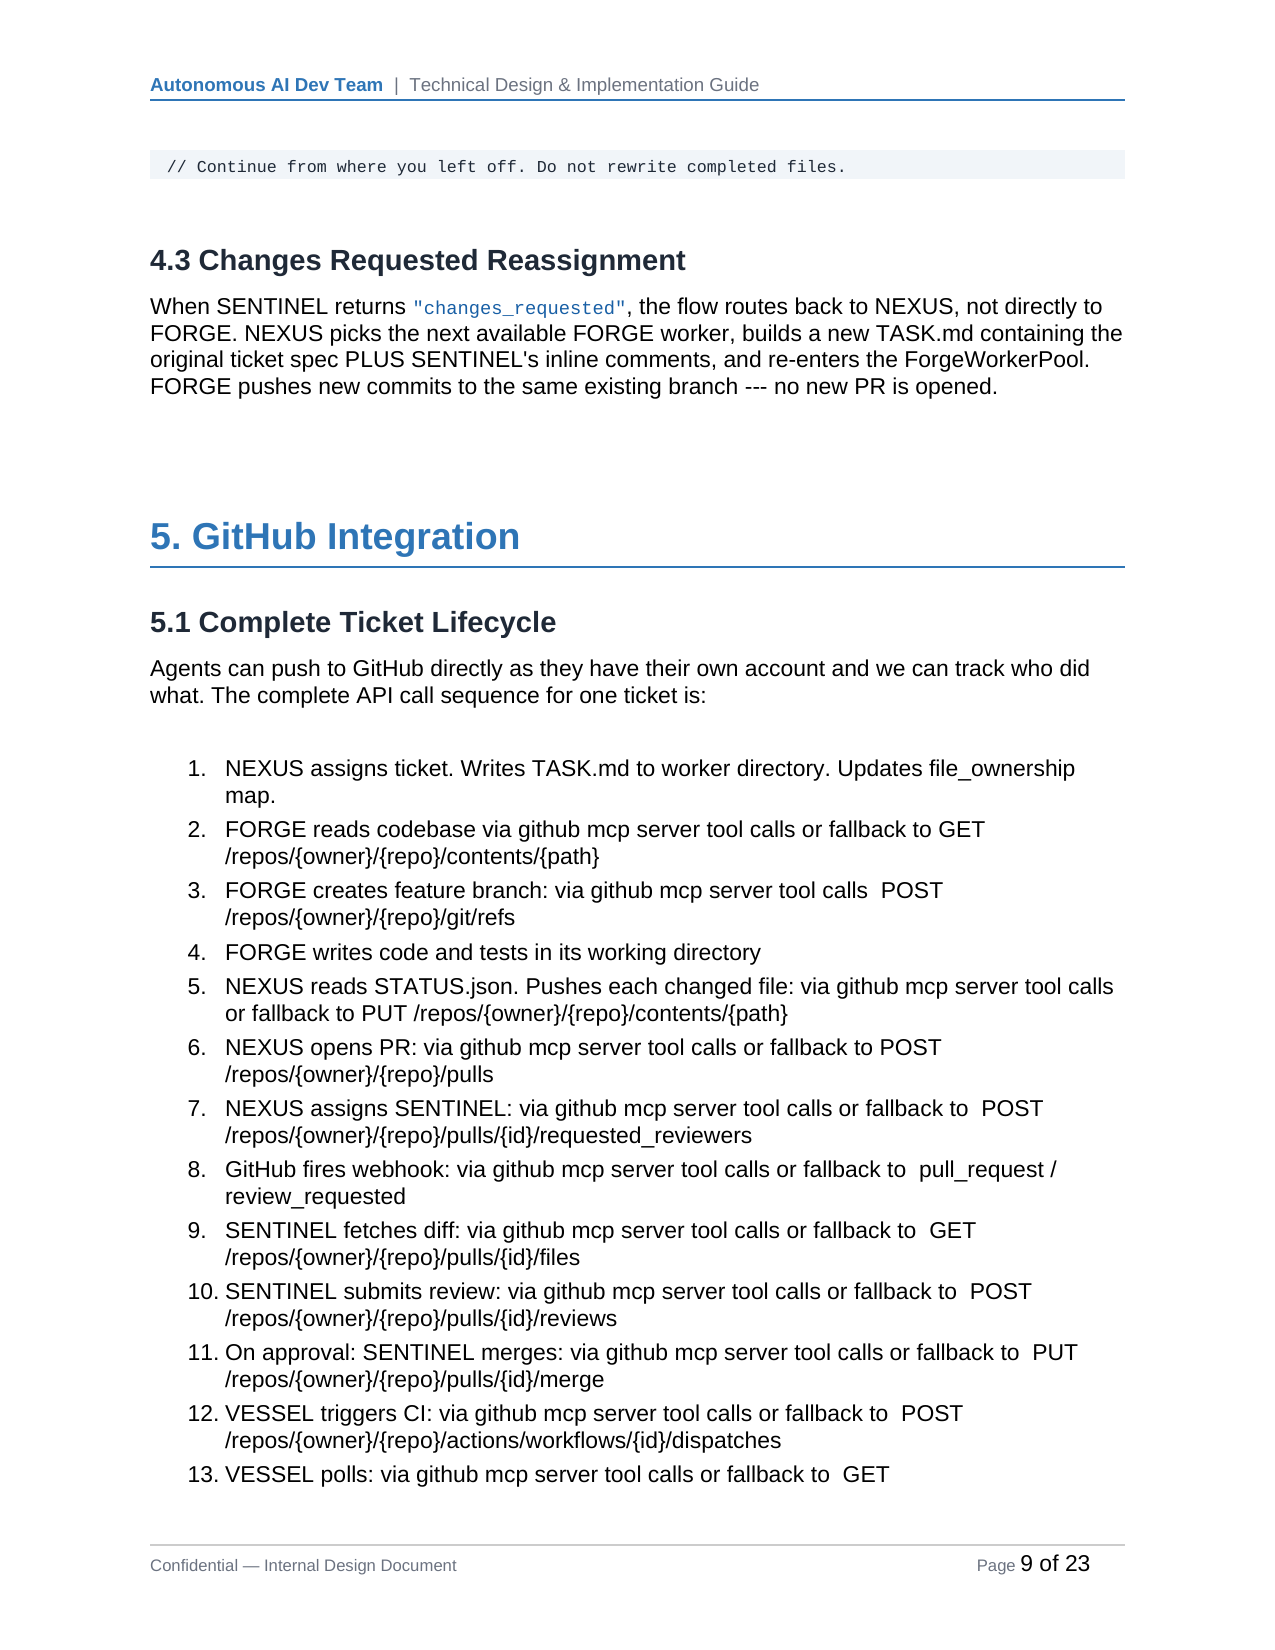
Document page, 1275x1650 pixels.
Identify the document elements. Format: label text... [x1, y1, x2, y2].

list SENTINEL fetches diff: via github mcp server tool calls or fallback to GET /repos/{owner}/{repo}/pulls/{id}/files [187, 1217, 1125, 1270]
list FORGE reads codebase via github mcp server tool calls or fallback to GET /repos/{owner}/{repo}/contents/{path} [187, 816, 1125, 869]
list VESSEL polls: via github mcp server tool calls or fallback to GET [187, 1461, 1125, 1488]
list FORGE writes code and tests in its working directory [187, 938, 1125, 965]
list NEXUS opens PR: via github mcp server tool calls or fallback to POST /repos/{owner}/{repo}/pulls [187, 1034, 1125, 1087]
list GitHub fires webhook: via github mcp server tool calls or fallback to pull_request / review_requested [187, 1156, 1125, 1209]
list SENTINEL submits review: via github mcp server tool calls or fallback to POST /repos/{owner}/{repo}/pulls/{id}/reviews [187, 1278, 1125, 1331]
list NEXUS assigns SENTINEL: via github mcp server tool calls or fallback to POST /repos/{owner}/{repo}/pulls/{id}/requested_reviewers [187, 1095, 1125, 1148]
list NEXUS reads STATUS.json. Pushes each changed file: via github mcp server tool calls or fallback to PUT /repos/{owner}/{repo}/contents/{path} [187, 973, 1125, 1026]
text Agents can push to GitHub directly as they have their own account and we can track who did what. The complete API call sequence for one ticket is: [150, 655, 1125, 708]
table_cell // Continue from where you left off. Do not rewrite completed files. [150, 150, 1125, 179]
text When SENTINEL returns "changes_requested", the flow routes back to NEXUS, not directly to FORGE. NEXUS picks the next available FORGE worker, builds a new TASK.md containing the original ticket spec PLUS SENTINEL's inline comments, and re-enters the ForgeWorkerPool. FORGE pushes new commits to the same existing branch --- no new PR is opened. [150, 293, 1125, 399]
subtitle 5.1 Complete Ticket Lifecycle [150, 605, 1125, 639]
list NEXUS assigns ticket. Writes TASK.md to worker directory. Updates file_ownership map. [187, 755, 1125, 808]
list FORGE creates feature branch: via github mcp server tool calls POST /repos/{owner}/{repo}/git/refs [187, 877, 1125, 930]
subtitle 4.3 Changes Requested Reassignment [150, 243, 1125, 276]
subtitle 5. GitHub Integration [150, 514, 1125, 566]
list On approval: SENTINEL merges: via github mcp server tool calls or fallback to PUT /repos/{owner}/{repo}/pulls/{id}/merge [187, 1339, 1125, 1392]
list VESSEL triggers CI: via github mcp server tool calls or fallback to POST /repos/{owner}/{repo}/actions/workflows/{id}/dispatches [187, 1400, 1125, 1453]
